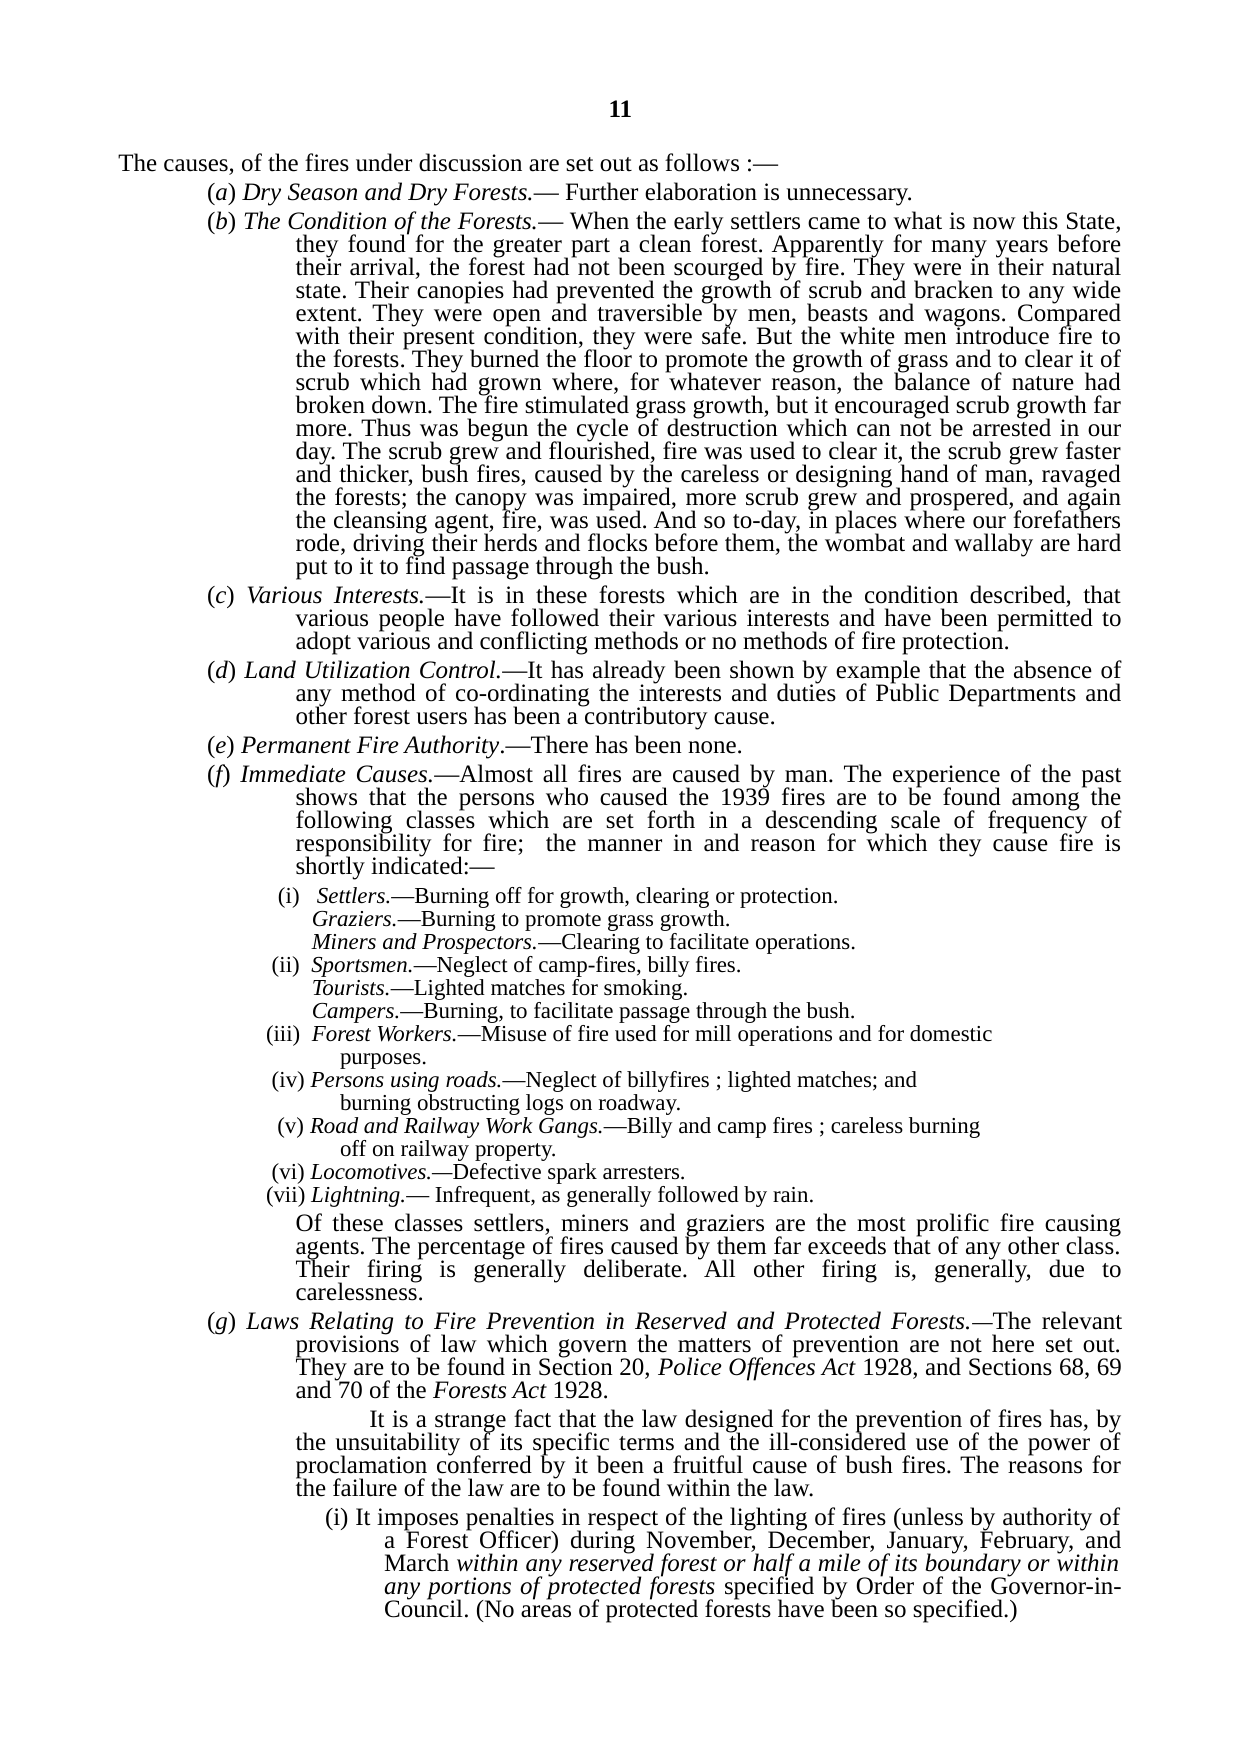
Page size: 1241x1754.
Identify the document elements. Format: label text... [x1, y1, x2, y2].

text Tourists.—Lighted matches for smoking. [118, 977, 1122, 1000]
text (d) Land Utilization Control.—It has already been shown by example that the absence of any method of co-ordinating the interests and duties of Public Departments and other forest users has been a contributory cause. [207, 660, 1122, 729]
text It is a strange fact that the law designed for the prevention of fires has, by the unsuitability of its specific terms and the ill-considered use of the power of proclamation conferred by it been a fruitful cause of bush fires. The reasons for the failure of the law are to be found within the law. [207, 1409, 1122, 1501]
text (f) Immediate Causes.—Almost all fires are caused by man. The experience of the past shows that the persons who caused the 1939 fires are to be found among the following classes which are set forth in a descending scale of frequency of responsibility for fire; the manner in and reason for which they cause fire is shortly indicated:— [207, 764, 1122, 879]
text Of these classes settlers, miners and graziers are the most prolific fire causing agents. The percentage of fires caused by them far exceeds that of any other class. Their firing is generally deliberate. All other firing is, generally, due to carelessness. [295, 1213, 1122, 1305]
text (iv) Persons using roads.—Neglect of billyfires ; lighted matches; and burning obstructing logs on roadway. [118, 1069, 1122, 1115]
text Campers.—Burning, to facilitate passage through the bush. [118, 1000, 1122, 1023]
text (c) Various Interests.—It is in these forests which are in the condition described, that various people have followed their various interests and have been permitted to adopt various and conflicting methods or no methods of fire protection. [207, 585, 1122, 654]
text (i) It imposes penalties in respect of the lighting of fires (unless by authority of a Forest Officer) during November, December, January, February, and March within any reserved forest or half a mile of its boundary or within any portions of protected forests specified by Order of the Governor-in-Council. (No areas of protected forests have been so specified.) [325, 1507, 1122, 1622]
text (ii) Sportsmen.—Neglect of camp-fires, billy fires. [118, 954, 1122, 977]
text (b) The Condition of the Forests.— When the early settlers came to what is now this State, they found for the greater part a clean forest. Apparently for many years before their arrival, the forest had not been scourged by fire. They were in their natural state. Their canopies had prevented the growth of scrub and bracken to any wide extent. They were open and traversible by men, beasts and wagons. Compared with their present condition, they were safe. But the white men introduce fire to the forests. They burned the floor to promote the growth of grass and to clear it of scrub which had grown where, for whatever reason, the balance of nature had broken down. The fire stimulated grass growth, but it encouraged scrub growth far more. Thus was begun the cycle of destruction which can not be arrested in our day. The scrub grew and flourished, fire was used to clear it, the scrub grew faster and thicker, bush fires, caused by the careless or designing hand of man, ravaged the forests; the canopy was impaired, more scrub grew and prospered, and again the cleansing agent, fire, was used. And so to-day, in places where our forefathers rode, driving their herds and flocks before them, the wombat and wallaby are hard put to it to find passage through the bush. [207, 211, 1122, 579]
text (a) Dry Season and Dry Forests.— Further elaboration is unnecessary. [207, 182, 1122, 205]
text (v) Road and Railway Work Gangs.—Billy and camp fires ; careless burning off on railway property. [118, 1115, 1122, 1161]
text (e) Permanent Fire Authority.—There has been none. [207, 735, 1122, 758]
text Miners and Prospectors.—Clearing to facilitate operations. [118, 931, 1122, 954]
text (i) Settlers.—Burning off for growth, clearing or protection. [118, 885, 1122, 908]
text The causes, of the fires under discussion are set out as follows :— [118, 153, 1122, 176]
text (iii) Forest Workers.—Misuse of fire used for mill operations and for domestic purposes. [118, 1023, 1122, 1069]
text (g) Laws Relating to Fire Prevention in Reserved and Protected Forests.—The relevant provisions of law which govern the matters of prevention are not here set out. They are to be found in Section 20, Police Offences Act 1928, and Sections 68, 69 and 70 of the Forests Act 1928. [207, 1311, 1122, 1403]
text Graziers.—Burning to promote grass growth. [118, 908, 1122, 931]
text (vii) Lightning.— Infrequent, as generally followed by rain. [118, 1184, 1122, 1207]
text (vi) Locomotives.—Defective spark arresters. [118, 1161, 1122, 1184]
